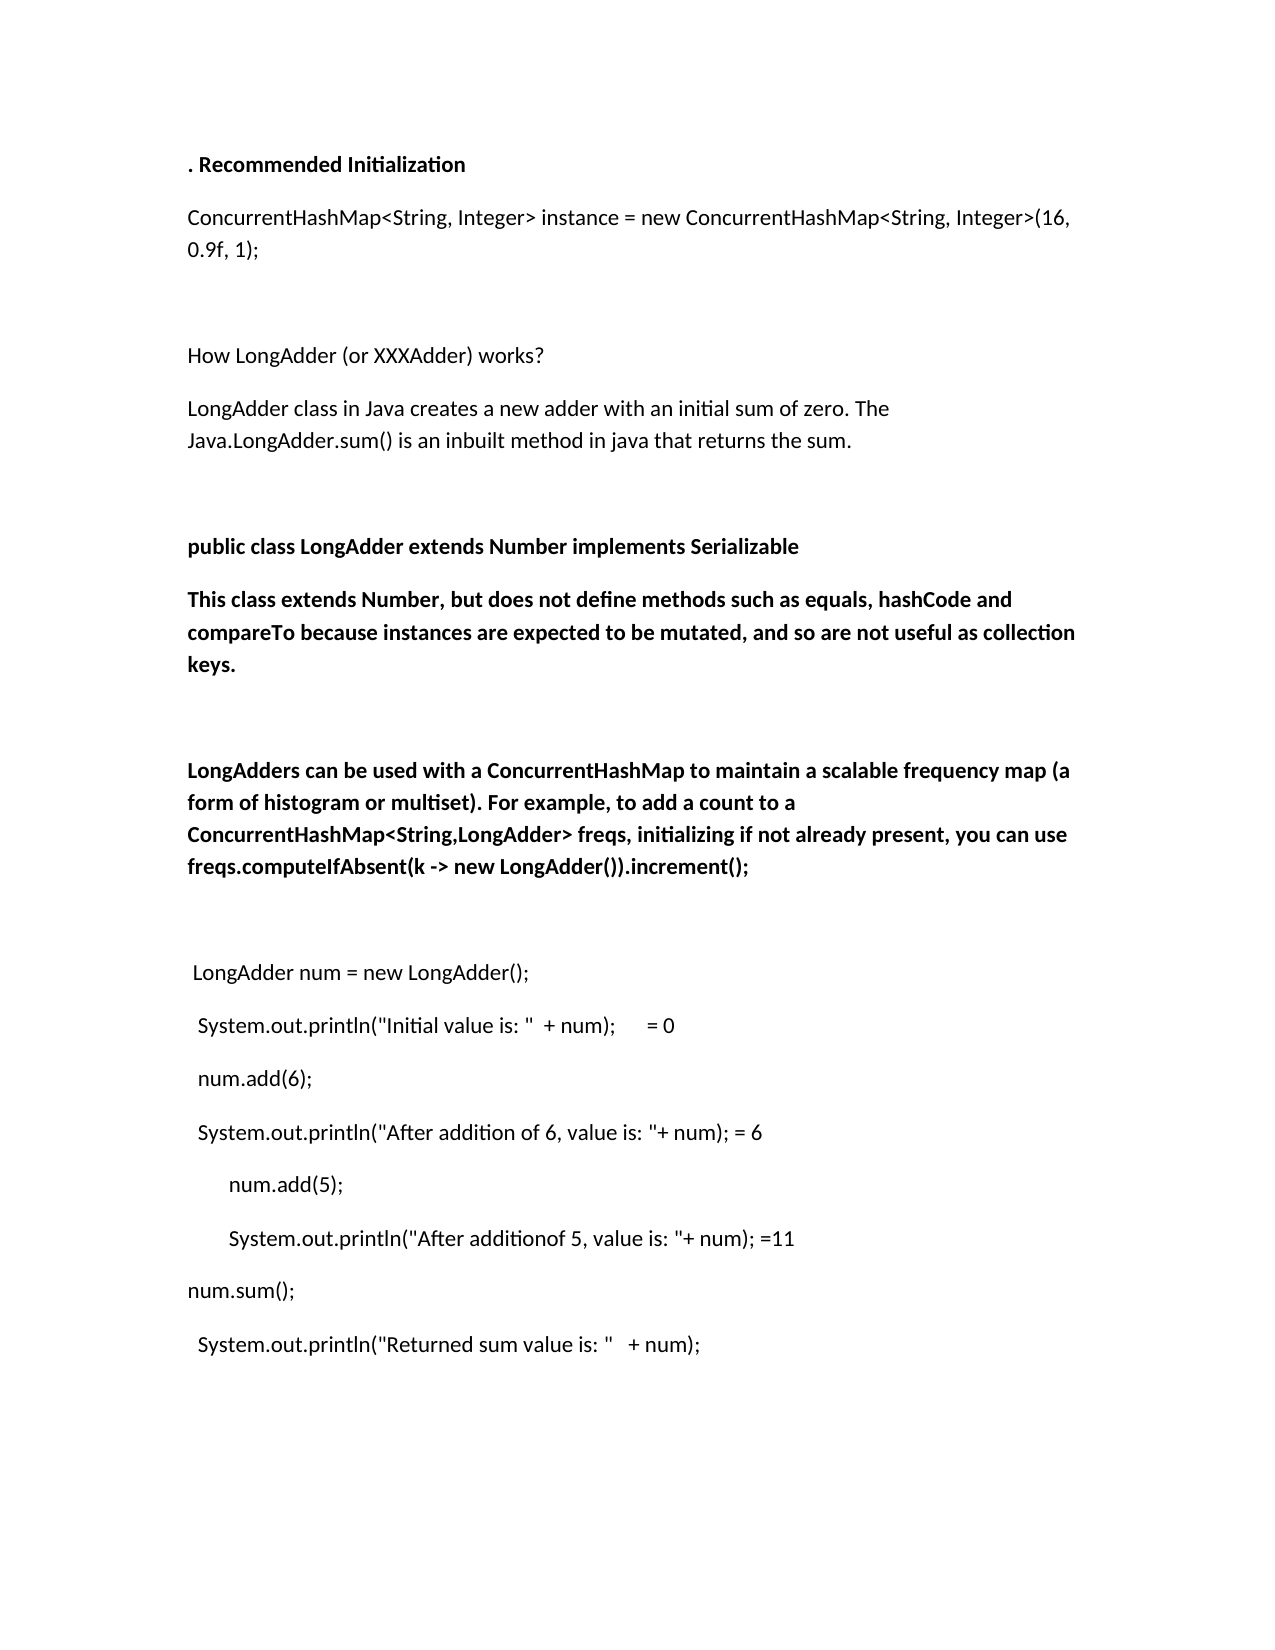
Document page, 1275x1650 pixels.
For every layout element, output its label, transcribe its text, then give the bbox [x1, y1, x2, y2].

text This class extends Number, but does not define methods such as equals, hashCode and compareTo because instances are expected to be mutated, and so are not useful as collection keys. [187, 586, 1087, 678]
text LongAdder num = new LongAdder(); [187, 958, 1087, 987]
text ConcurrentHashMap<String, Integer> instance = new ConcurrentHashMap<String, Integer>(16, 0.9f, 1); [187, 203, 1087, 263]
text System.out.println("After addition of 6, value is: "+ num); = 6 [187, 1118, 1087, 1146]
text LongAdders can be used with a ConcurrentHashMap to maintain a scalable frequency map (a form of histogram or multiset). For example, to add a count to a ConcurrentHashMap<String,LongAdder> freqs, initializing if not already present, you can use freqs.computeIfAbsent(k -> new LongAdder()).increment(); [187, 756, 1087, 881]
text . Recommended Initialization [187, 150, 1087, 178]
text System.out.println("Returned sum value is: " + num); [187, 1330, 1087, 1358]
text num.add(6); [187, 1064, 1087, 1093]
text LongAdder class in Java creates a new adder with an initial sum of zero. The Java.LongAdder.sum() is an inbuilt method in java that returns the sum. [187, 394, 1087, 454]
text System.out.println("Initial value is: " + num); = 0 [187, 1012, 1087, 1039]
text num.sum(); [187, 1277, 1087, 1305]
text num.add(5); [187, 1171, 1087, 1199]
text System.out.println("After additionof 5, value is: "+ num); =11 [187, 1224, 1087, 1252]
text public class LongAdder extends Number implements Serializable [187, 532, 1087, 561]
text How LongAdder (or XXXAdder) works? [187, 341, 1087, 369]
